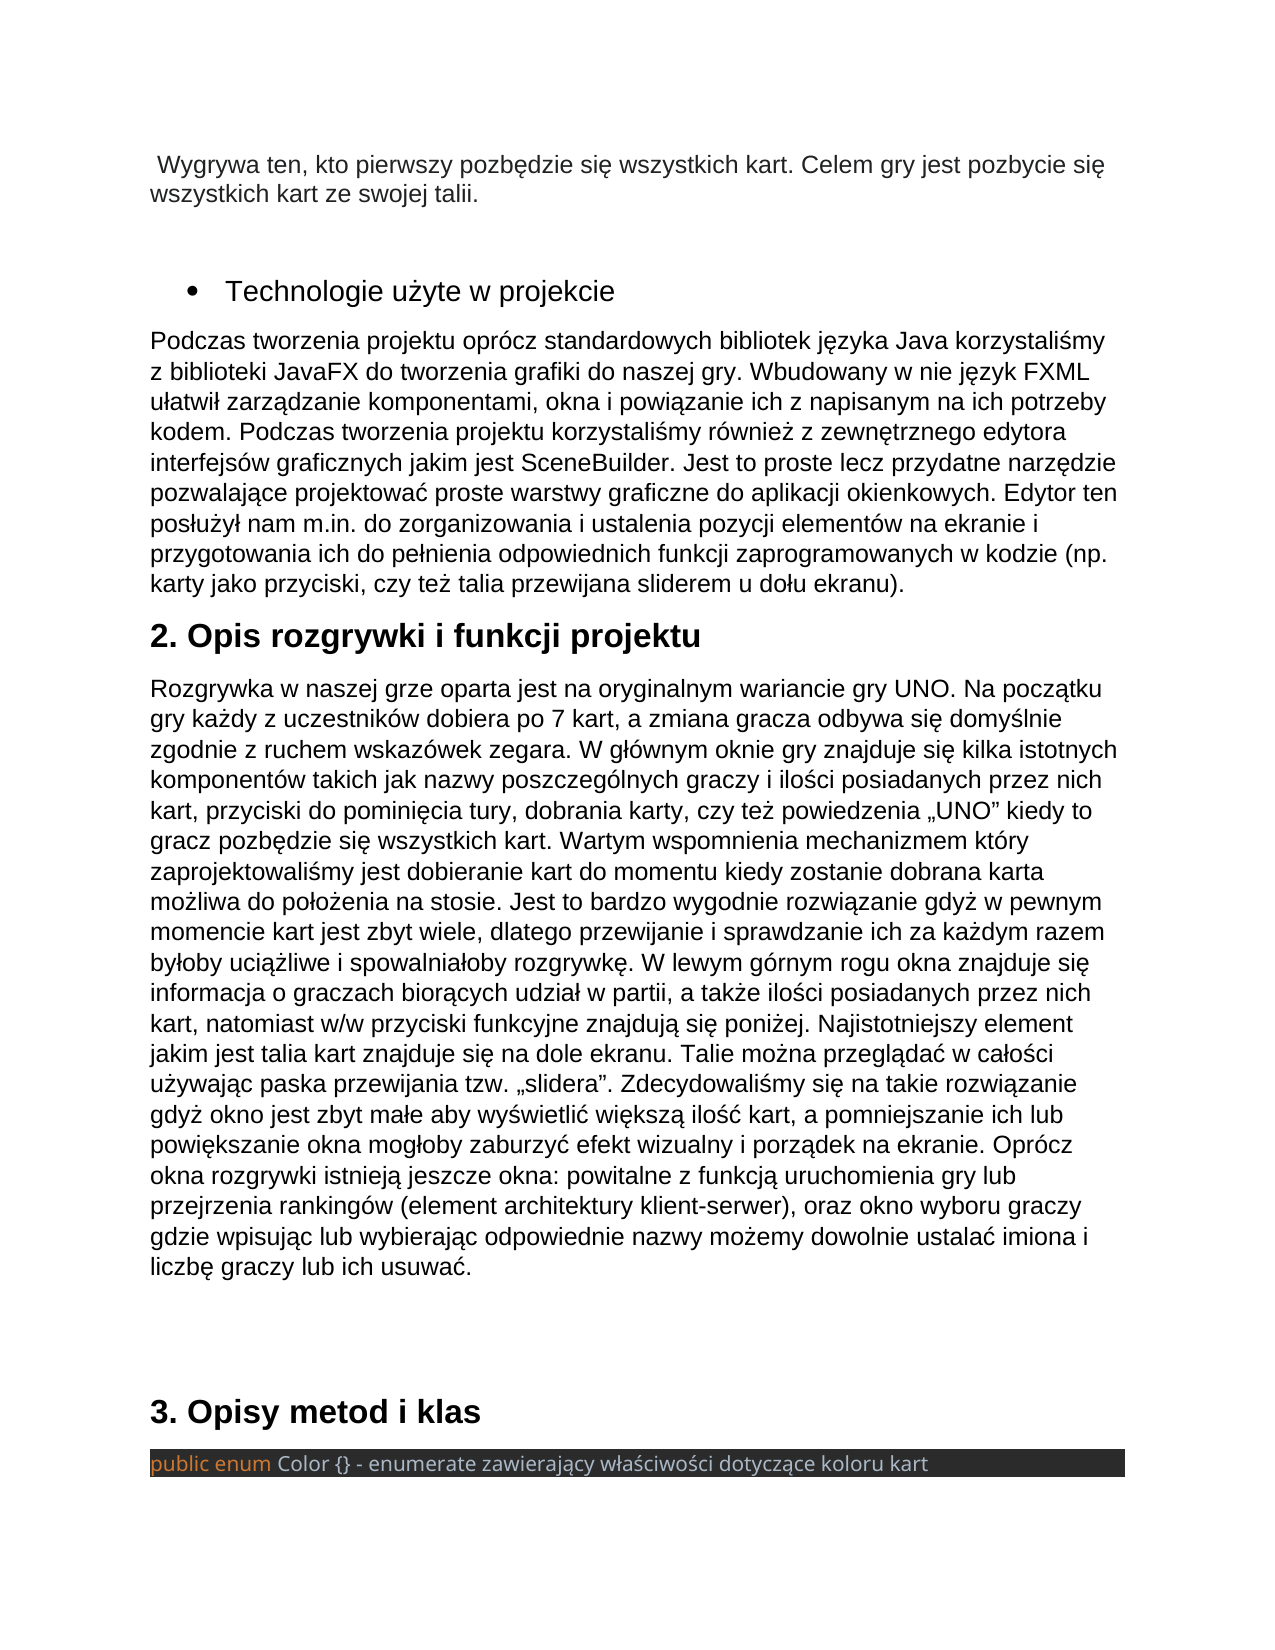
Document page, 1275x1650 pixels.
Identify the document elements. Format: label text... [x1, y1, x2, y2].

list Technologie użyte w projekcie [187, 274, 1125, 307]
text 2. Opis rozgrywki i funkcji projektu [150, 617, 1125, 655]
text Podczas tworzenia projektu oprócz standardowych bibliotek języka Java korzystaliśmy z biblioteki JavaFX do tworzenia grafiki do naszej gry. Wbudowany w nie język FXML ułatwił zarządzanie komponentami, okna i powiązanie ich z napisanym na ich potrzeby kodem. Podczas tworzenia projektu korzystaliśmy również z zewnętrznego edytora interfejsów graficznych jakim jest SceneBuilder. Jest to proste lecz przydatne narzędzie pozwalające projektować proste warstwy graficzne do aplikacji okienkowych. Edytor ten posłużył nam m.in. do zorganizowania i ustalenia pozycji elementów na ekranie i przygotowania ich do pełnienia odpowiednich funkcji zaprogramowanych w kodzie (np. karty jako przyciski, czy też talia przewijana sliderem u dołu ekranu). [150, 326, 1125, 598]
text 3. Opisy metod i klas [150, 1392, 1125, 1430]
text public enum Color {} - enumerate zawierający właściwości dotyczące koloru kart [150, 1449, 1125, 1477]
text Rozgrywka w naszej grze oparta jest na oryginalnym wariancie gry UNO. Na początku gry każdy z uczestników dobiera po 7 kart, a zmiana gracza odbywa się domyślnie zgodnie z ruchem wskazówek zegara. W głównym oknie gry znajduje się kilka istotnych komponentów takich jak nazwy poszczególnych graczy i ilości posiadanych przez nich kart, przyciski do pominięcia tury, dobrania karty, czy też powiedzenia „UNO” kiedy to gracz pozbędzie się wszystkich kart. Wartym wspomnienia mechanizmem który zaprojektowaliśmy jest dobieranie kart do momentu kiedy zostanie dobrana karta możliwa do położenia na stosie. Jest to bardzo wygodnie rozwiązanie gdyż w pewnym momencie kart jest zbyt wiele, dlatego przewijanie i sprawdzanie ich za każdym razem byłoby uciążliwe i spowalniałoby rozgrywkę. W lewym górnym rogu okna znajduje się informacja o graczach biorących udział w partii, a także ilości posiadanych przez nich kart, natomiast w/w przyciski funkcyjne znajdują się poniżej. Najistotniejszy element jakim jest talia kart znajduje się na dole ekranu. Talie można przeglądać w całości używając paska przewijania tzw. „slidera”. Zdecydowaliśmy się na takie rozwiązanie gdyż okno jest zbyt małe aby wyświetlić większą ilość kart, a pomniejszanie ich lub powiększanie okna mogłoby zaburzyć efekt wizualny i porządek na ekranie. Oprócz okna rozgrywki istnieją jeszcze okna: powitalne z funkcją uruchomienia gry lub przejrzenia rankingów (element architektury klient-serwer), oraz okno wyboru graczy gdzie wpisując lub wybierając odpowiednie nazwy możemy dowolnie ustalać imiona i liczbę graczy lub ich usuwać. [150, 674, 1125, 1281]
text Wygrywa ten, kto pierwszy pozbędzie się wszystkich kart. Celem gry jest pozbycie się wszystkich kart ze swojej talii. [150, 150, 1125, 207]
